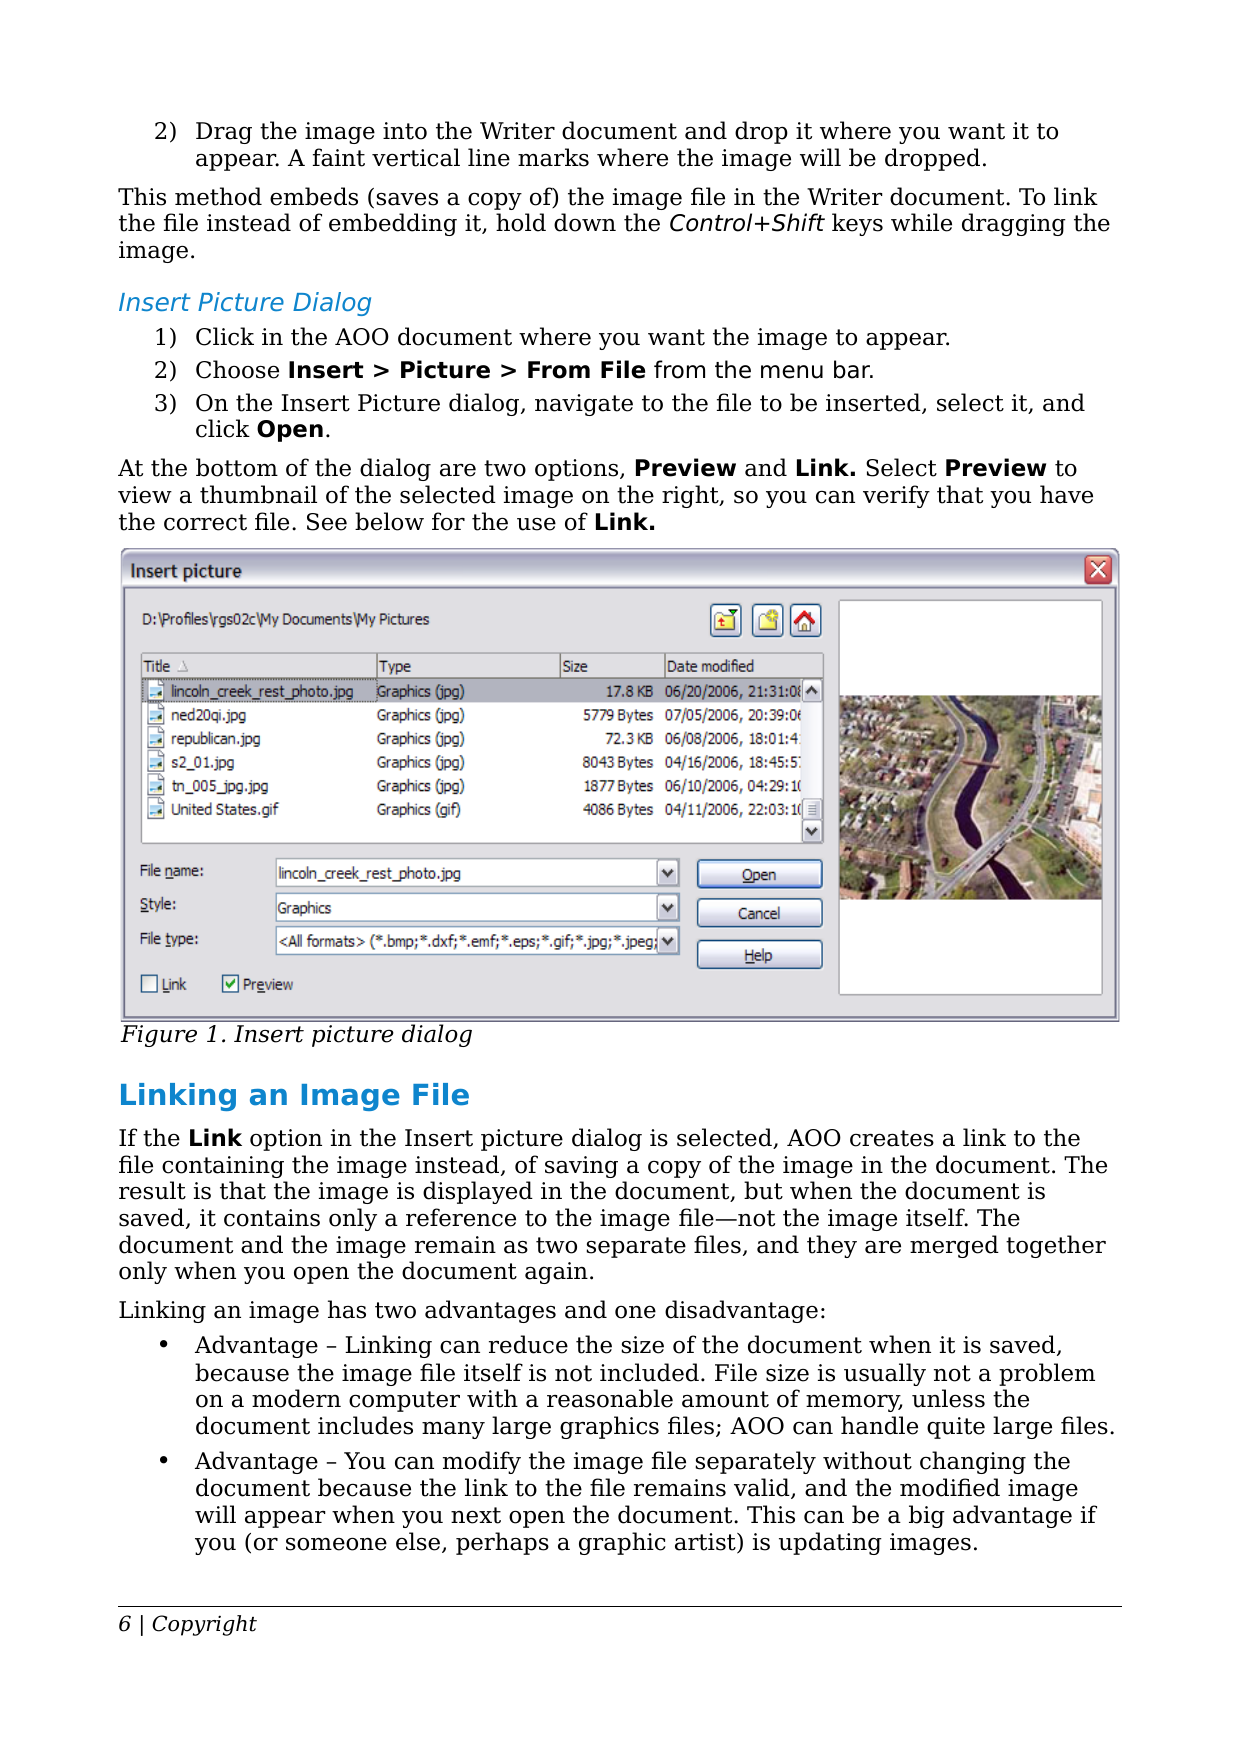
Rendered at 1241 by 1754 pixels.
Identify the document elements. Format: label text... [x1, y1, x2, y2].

text Figure 1. Insert picture dialog [121, 1022, 1119, 1048]
picture [120, 548, 1120, 1022]
list Choose Insert > Picture > From File from the menu bar. [177, 357, 1122, 383]
text This method embeds (saves a copy of) the image file in the Writer document. To link the file instead of embedding it, hold down the Control+Shift keys while dragging the image. [118, 184, 1122, 264]
list On the Insert Picture dialog, navigate to the file to be inserted, select it, and click Open. [177, 390, 1122, 443]
list Click in the AOO document where you want the image to appear. [177, 324, 1122, 351]
text If the Link option in the Insert picture dialog is selected, AOO creates a link to the file containing the image instead, of saving a copy of the image in the document. The result is that the image is displayed in the document, but when the document is saved, it contains only a reference to the image file—not the image itself. The document and the image remain as two separate files, and they are merged together only when you open the document again. [118, 1125, 1122, 1285]
list Linking an image has two advantages and one disadvantage: [118, 1298, 1122, 1324]
list Advantage – Linking can reduce the size of the document when it is saved, because the image file itself is not included. File size is usually not a problem on a modern computer with a reasonable amount of memory, unless the document includes many large graphics files; AOO can handle quite large files. [156, 1331, 1122, 1440]
list Advantage – You can modify the image file separately without changing the document because the link to the file remains valid, and the modified image will appear when you next open the document. This can be a big advantage if you (or someone else, perhaps a graphic artist) is updating images. [156, 1446, 1122, 1555]
subtitle Linking an Image File [118, 1079, 1122, 1113]
list Drag the image into the Writer document and drop it where you want it to appear. A faint vertical line marks where the image will be dropped. [177, 118, 1122, 171]
subtitle Insert Picture Dialog [118, 288, 1122, 317]
text At the bottom of the dialog are two options, Preview and Link. Select Preview to view a thumbnail of the selected image on the right, so you can verify that you have the correct file. See below for the use of Link. [118, 456, 1122, 536]
